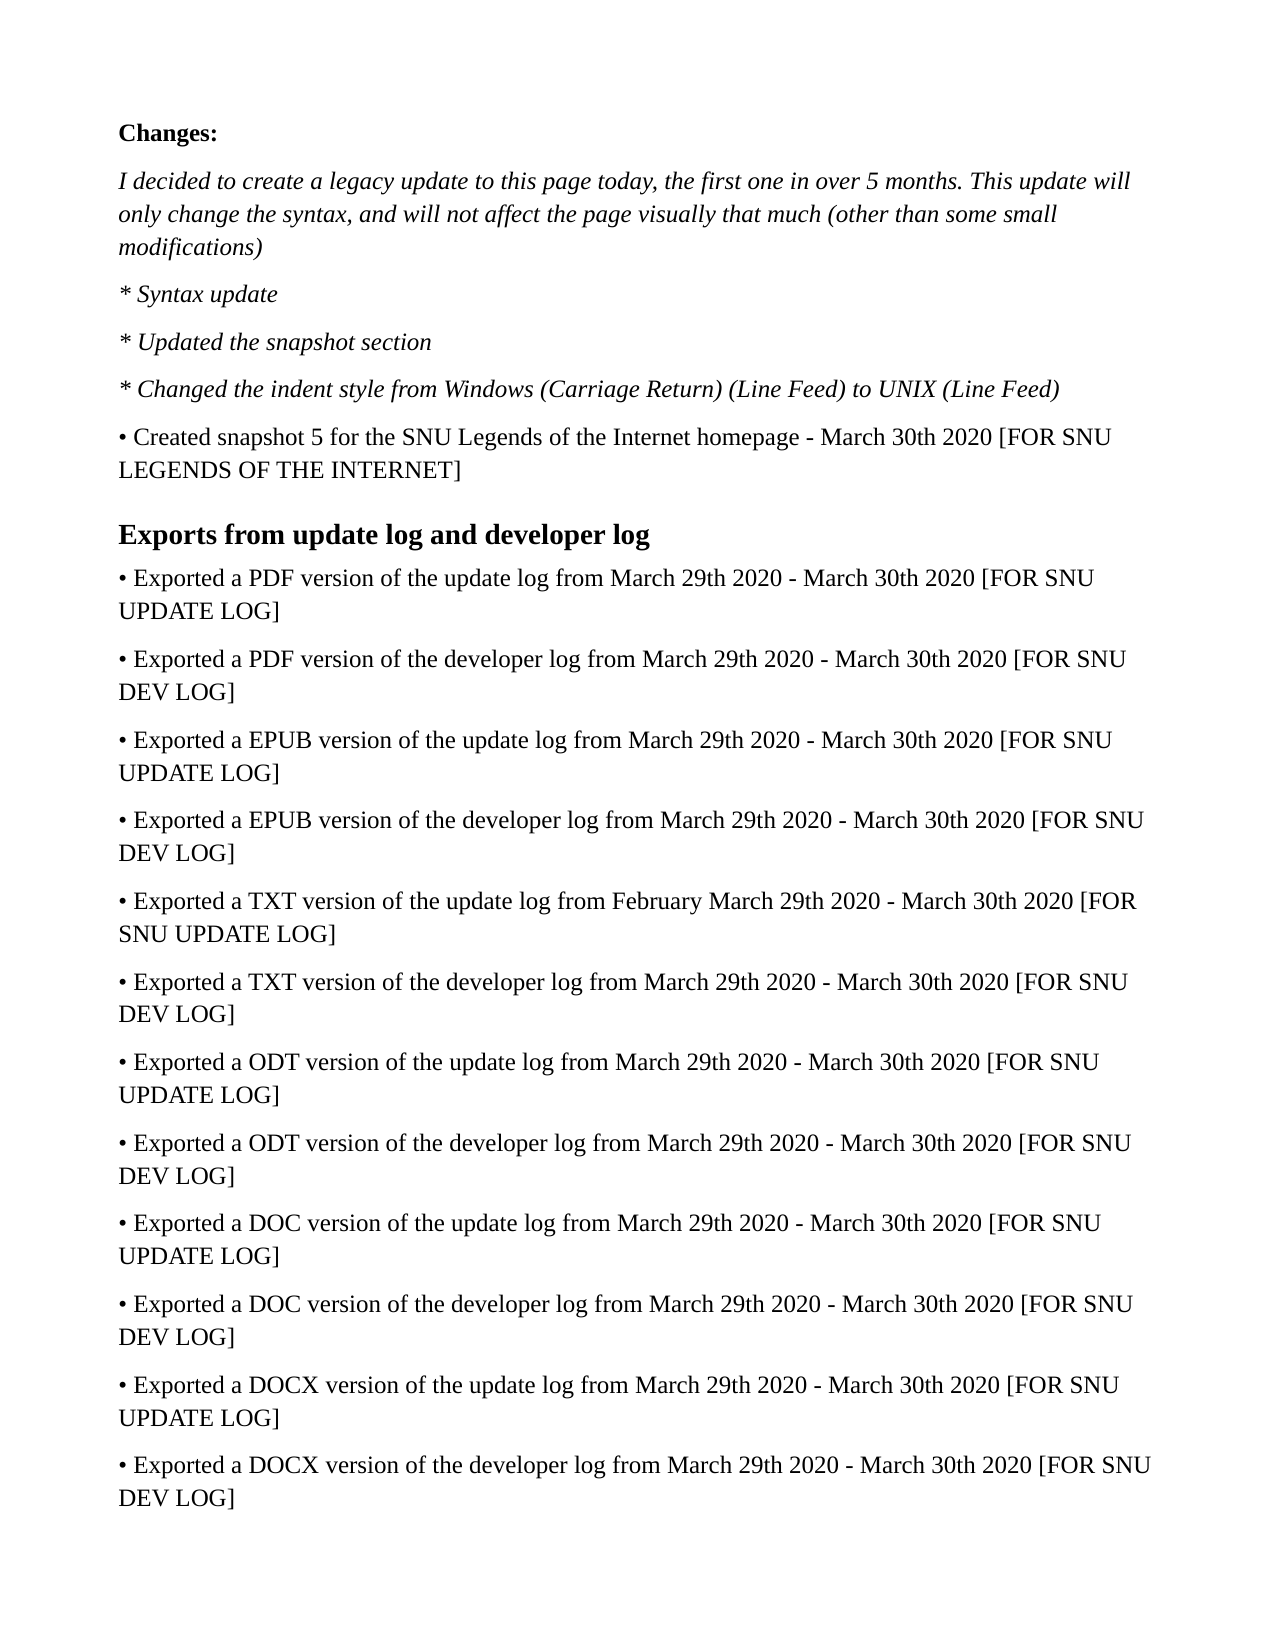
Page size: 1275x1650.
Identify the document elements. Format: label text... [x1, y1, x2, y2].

text • Exported a DOCX version of the update log from March 29th 2020 - March 30th 2020 [FOR SNU UPDATE LOG] [118, 1370, 1157, 1431]
text Changes: [118, 118, 1157, 147]
text * Changed the indent style from Windows (Carriage Return) (Line Feed) to UNIX (Line Feed) [118, 374, 1157, 403]
text • Exported a DOC version of the developer log from March 29th 2020 - March 30th 2020 [FOR SNU DEV LOG] [118, 1289, 1157, 1351]
text • Exported a ODT version of the update log from March 29th 2020 - March 30th 2020 [FOR SNU UPDATE LOG] [118, 1047, 1157, 1109]
text * Updated the snapshot section [118, 327, 1157, 356]
text • Exported a EPUB version of the developer log from March 29th 2020 - March 30th 2020 [FOR SNU DEV LOG] [118, 805, 1157, 867]
text * Syntax update [118, 279, 1157, 308]
text • Exported a DOC version of the update log from March 29th 2020 - March 30th 2020 [FOR SNU UPDATE LOG] [118, 1208, 1157, 1270]
text • Exported a PDF version of the developer log from March 29th 2020 - March 30th 2020 [FOR SNU DEV LOG] [118, 644, 1157, 706]
text I decided to create a legacy update to this page today, the first one in over 5 months. This update will only change the syntax, and will not affect the page visually that much (other than some small modifications) [118, 166, 1157, 261]
text • Exported a TXT version of the developer log from March 29th 2020 - March 30th 2020 [FOR SNU DEV LOG] [118, 967, 1157, 1028]
text • Exported a ODT version of the developer log from March 29th 2020 - March 30th 2020 [FOR SNU DEV LOG] [118, 1128, 1157, 1189]
text • Created snapshot 5 for the SNU Legends of the Internet homepage - March 30th 2020 [FOR SNU LEGENDS OF THE INTERNET] [118, 422, 1157, 484]
subtitle Exports from update log and developer log [118, 517, 1157, 551]
text • Exported a DOCX version of the developer log from March 29th 2020 - March 30th 2020 [FOR SNU DEV LOG] [118, 1450, 1157, 1512]
text • Exported a EPUB version of the update log from March 29th 2020 - March 30th 2020 [FOR SNU UPDATE LOG] [118, 725, 1157, 786]
text • Exported a TXT version of the update log from February March 29th 2020 - March 30th 2020 [FOR SNU UPDATE LOG] [118, 886, 1157, 948]
text • Exported a PDF version of the update log from March 29th 2020 - March 30th 2020 [FOR SNU UPDATE LOG] [118, 563, 1157, 625]
